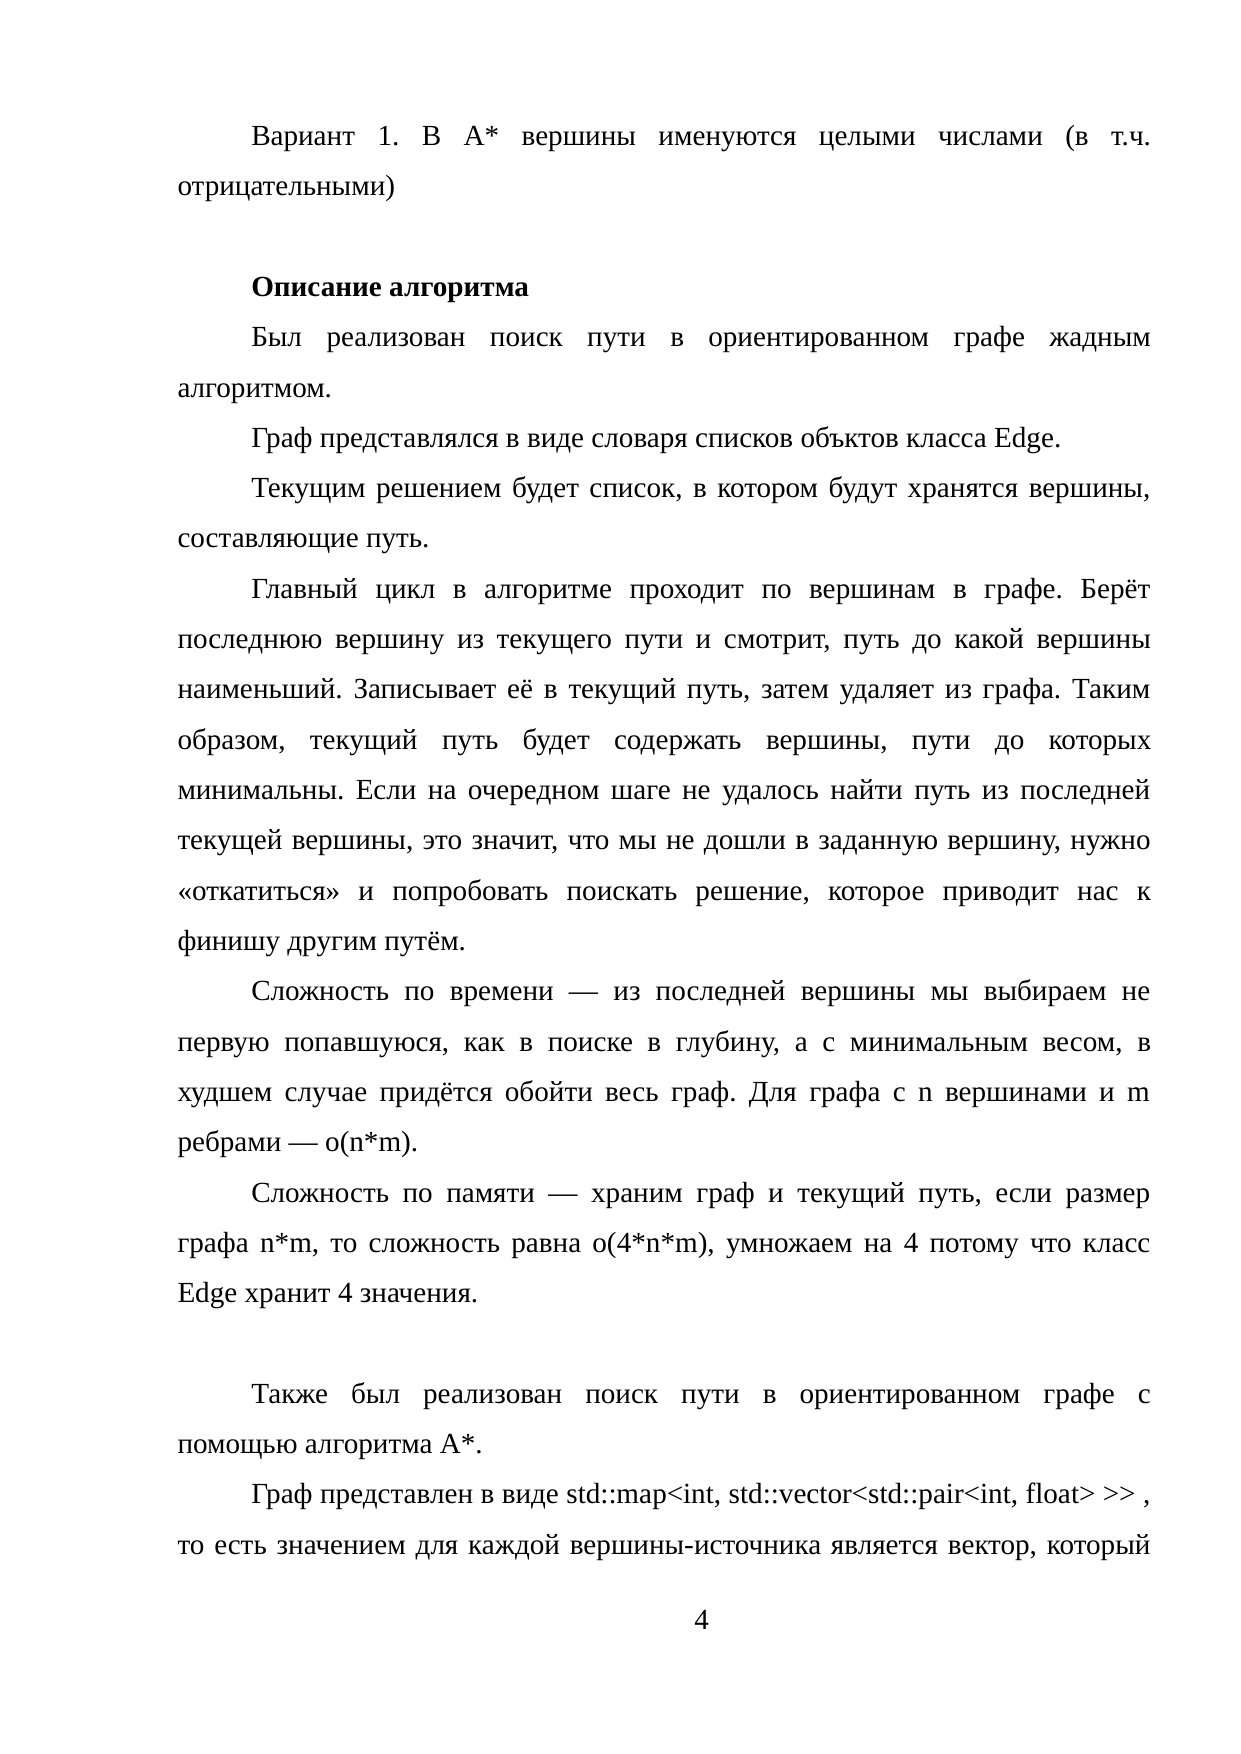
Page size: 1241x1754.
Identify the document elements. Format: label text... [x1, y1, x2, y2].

text Был реализован поиск пути в ориентированном графе жадным алгоритмом. [177, 319, 1152, 403]
text Текущим решением будет список, в котором будут хранятся вершины, составляющие путь. [177, 470, 1152, 554]
text Также был реализован поиск пути в ориентированном графе с помощью алгоритма А*. [177, 1376, 1152, 1460]
text Главный цикл в алгоритме проходит по вершинам в графе. Берёт последнюю вершину из текущего пути и смотрит, путь до какой вершины наименьший. Записывает её в текущий путь, затем удаляет из графа. Таким образом, текущий путь будет содержать вершины, пути до которых минимальны. Если на очередном шаге не удалось найти путь из последней текущей вершины, это значит, что мы не дошли в заданную вершину, нужно «откатиться» и попробовать поискать решение, которое приводит нас к финишу другим путём. [177, 571, 1152, 957]
text Граф представлен в виде std::map<int, std::vector<std::pair<int, float> >> , то есть значением для каждой вершины-источника является вектор, который [177, 1477, 1152, 1560]
text Сложность по времени — из последней вершины мы выбираем не первую попавшуюся, как в поиске в глубину, а с минимальным весом, в худшем случае придётся обойти весь граф. Для графа с n вершинами и m ребрами — о(n*m). [177, 973, 1152, 1158]
text Граф представлялся в виде словаря списков объктов класса Edge. [177, 420, 1152, 453]
text Сложность по памяти — храним граф и текущий путь, если размер графа n*m, то сложность равна о(4*n*m), умножаем на 4 потому что класс Edge хранит 4 значения. [177, 1175, 1152, 1309]
subtitle Описание алгоритма [177, 269, 1152, 303]
text Вариант 1. В А* вершины именуются целыми числами (в т.ч. отрицательными) [177, 118, 1152, 202]
